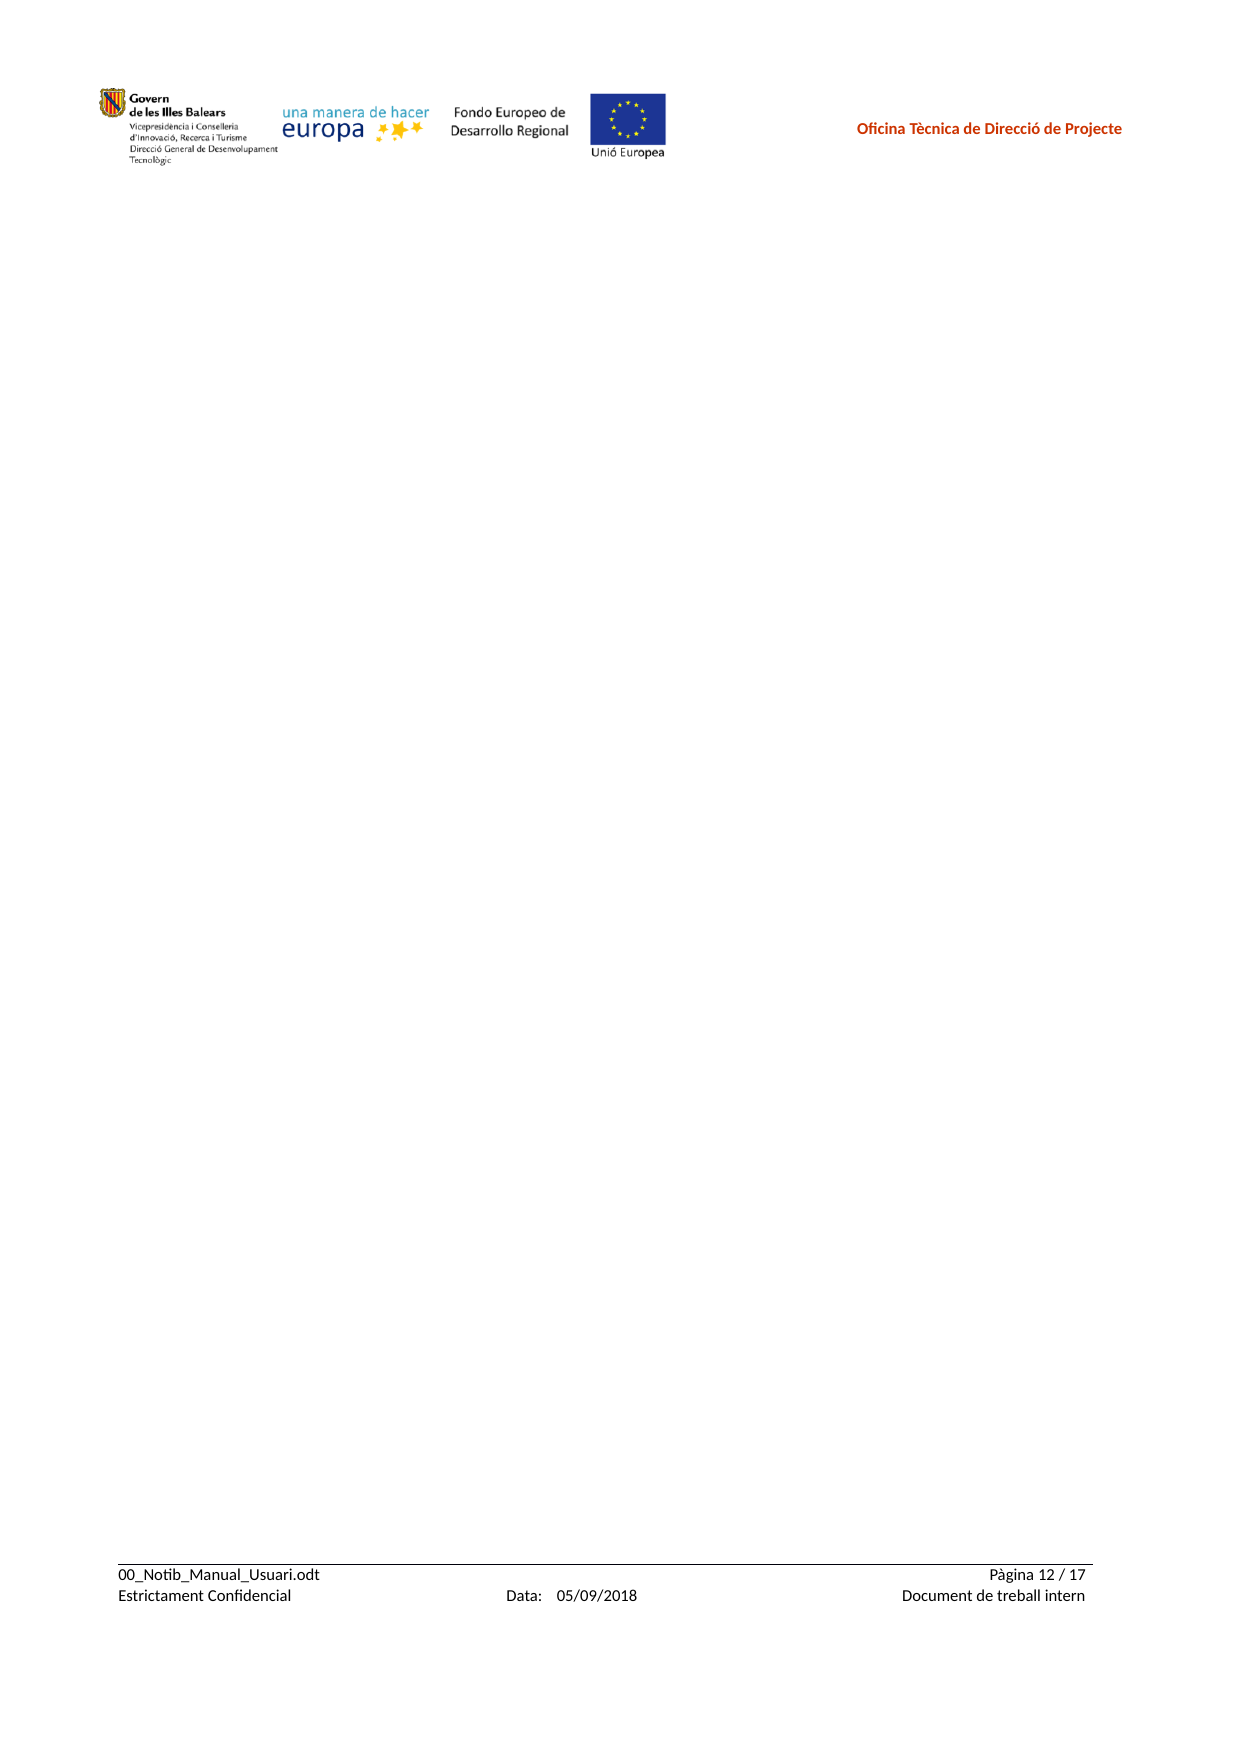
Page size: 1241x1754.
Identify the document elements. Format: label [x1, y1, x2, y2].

picture [99, 87, 668, 166]
